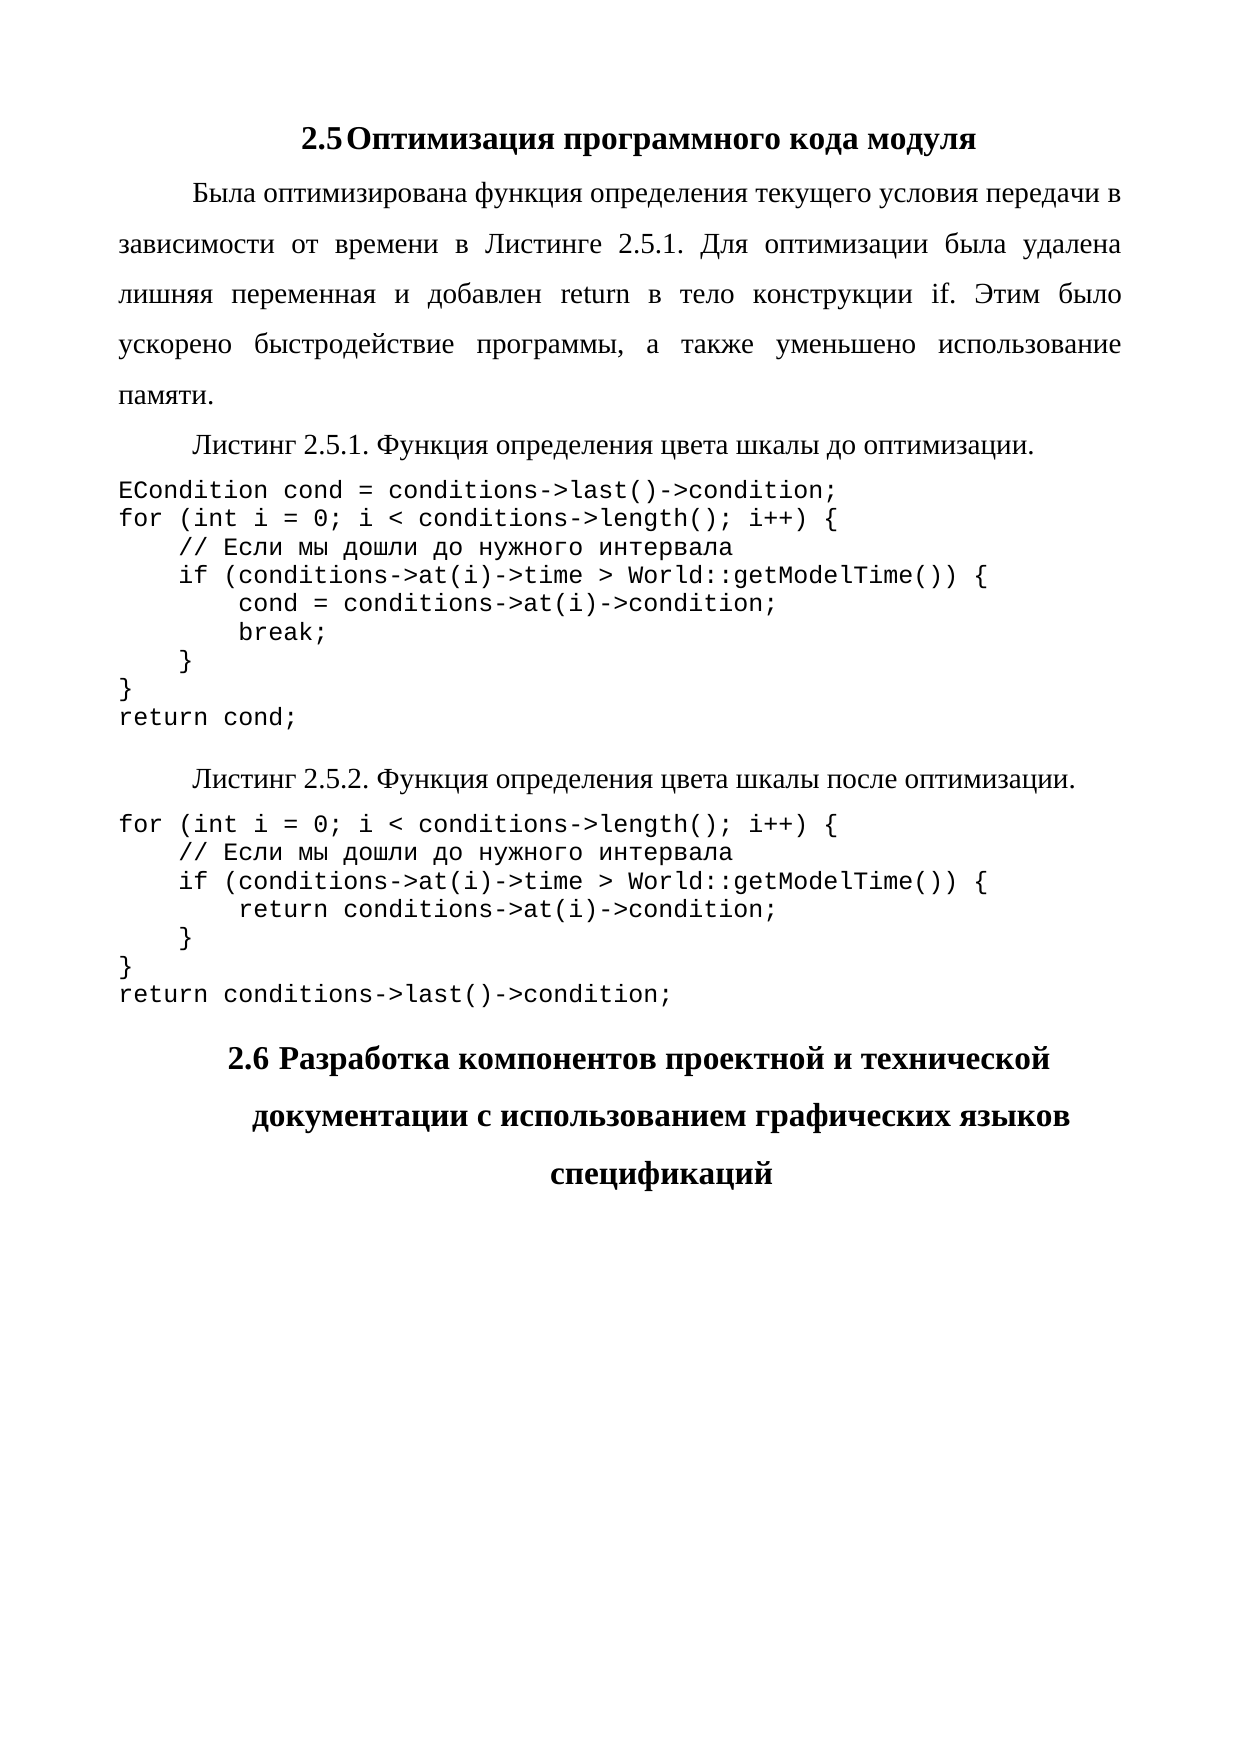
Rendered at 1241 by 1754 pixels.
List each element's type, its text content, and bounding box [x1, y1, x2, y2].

text for (int i = 0; i < conditions->length(); i++) { [118, 812, 1122, 840]
text } [118, 953, 1122, 982]
text } [118, 647, 1122, 676]
text Листинг 2.5.1. Функция определения цвета шкалы до оптимизации. [118, 427, 1122, 461]
text for (int i = 0; i < conditions->length(); i++) { [118, 506, 1122, 534]
list Разработка компонентов проектной и технической документации с использованием графических языков спецификаций [156, 1038, 1122, 1192]
text cond = conditions->at(i)->condition; [118, 591, 1122, 619]
text } [118, 676, 1122, 704]
text return cond; [118, 704, 1122, 732]
text return conditions->at(i)->condition; [118, 897, 1122, 925]
text Листинг 2.5.2. Функция определения цвета шкалы после оптимизации. [118, 761, 1122, 795]
text // Если мы дошли до нужного интервала [118, 534, 1122, 562]
text return conditions->last()->condition; [118, 982, 1122, 1010]
text ECondition cond = conditions->last()->condition; [118, 477, 1122, 506]
text if (conditions->at(i)->time > World::getModelTime()) { [118, 562, 1122, 591]
text } [118, 925, 1122, 953]
text // Если мы дошли до нужного интервала [118, 840, 1122, 868]
text Была оптимизирована функция определения текущего условия передачи в зависимости от времени в Листинге 2.5.1. Для оптимизации была удалена лишняя переменная и добавлен return в тело конструкции if. Этим было ускорено быстродействие программы, а также уменьшено использование памяти. [118, 176, 1122, 410]
text break; [118, 619, 1122, 647]
text if (conditions->at(i)->time > World::getModelTime()) { [118, 868, 1122, 897]
list Оптимизация программного кода модуля [156, 118, 1122, 156]
